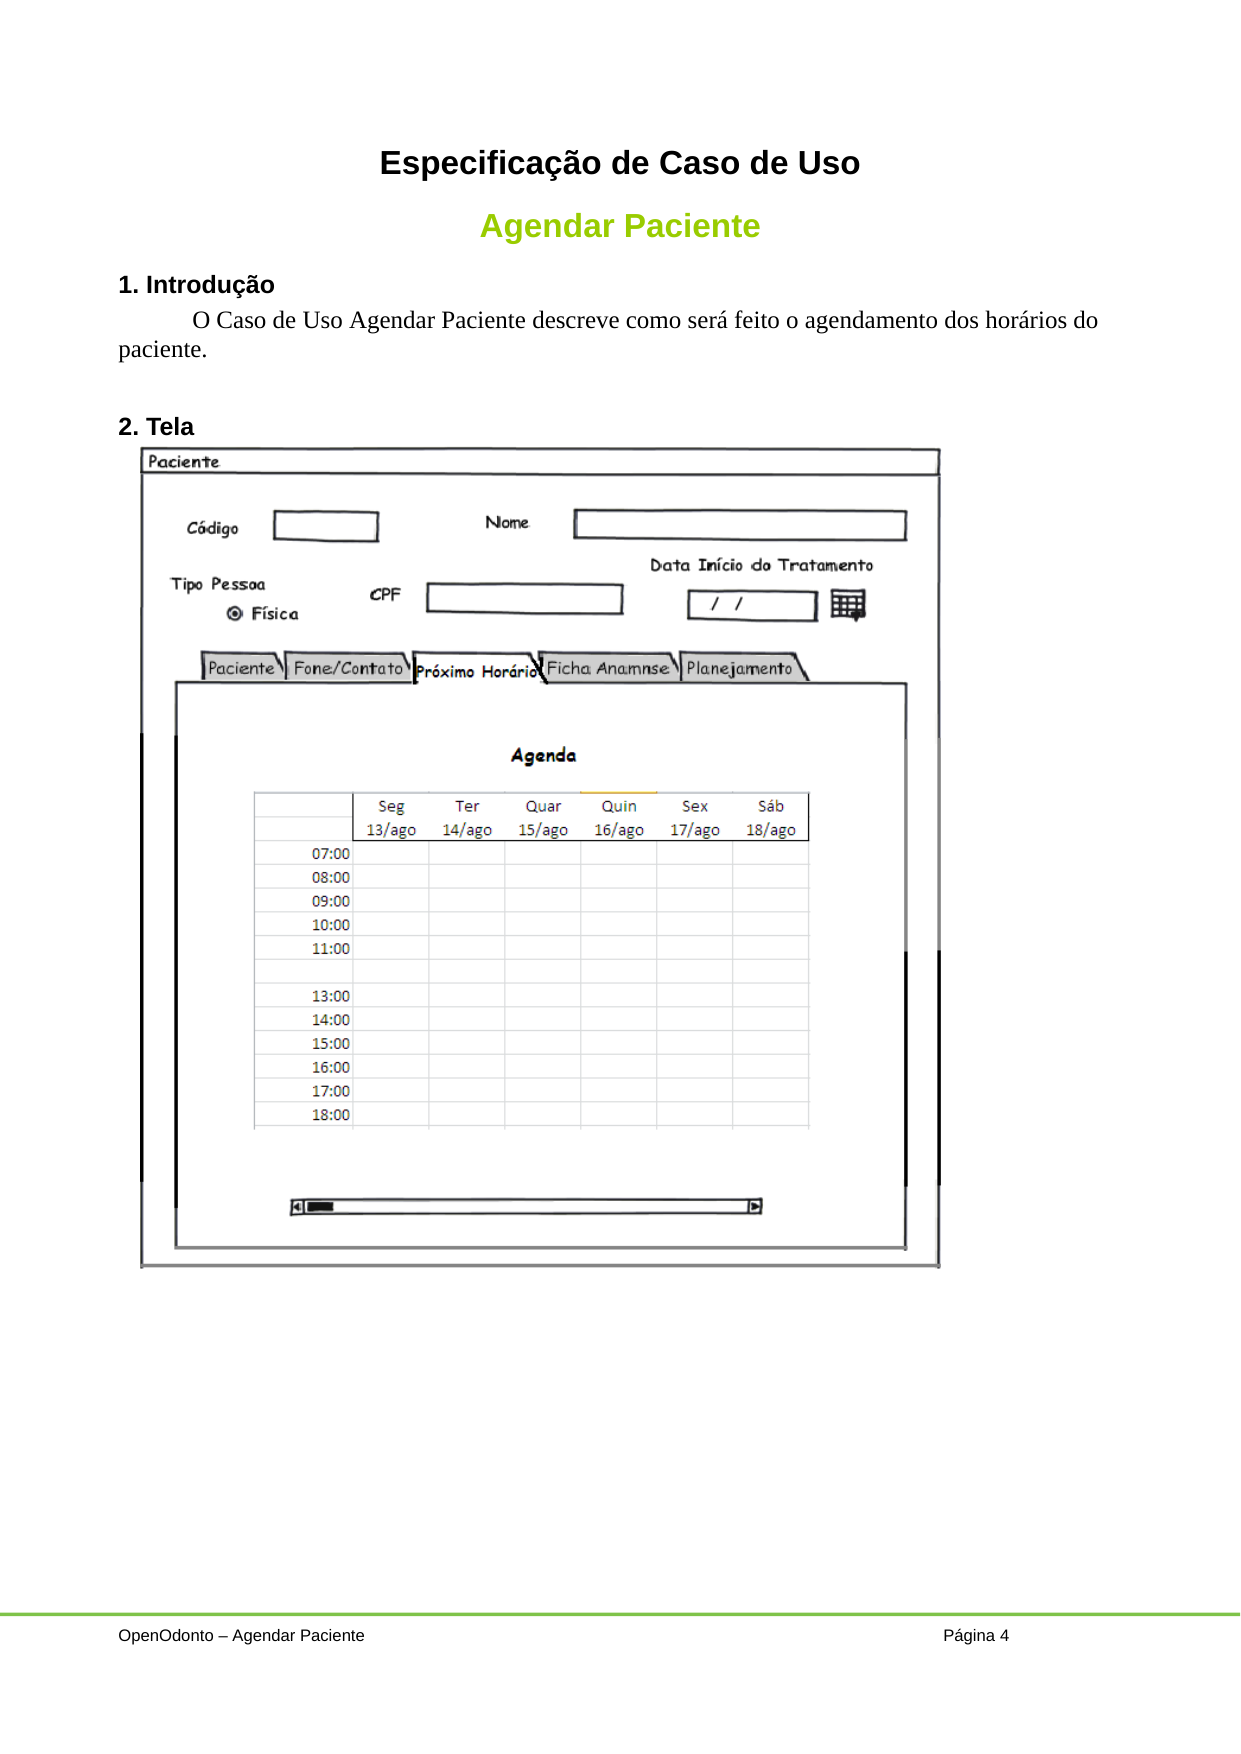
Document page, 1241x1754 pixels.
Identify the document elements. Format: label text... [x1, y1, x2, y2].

title Especificação de Caso de Uso [118, 143, 1122, 182]
title Agendar Paciente [118, 207, 1122, 245]
subtitle 1. Introdução [118, 270, 1122, 299]
subtitle 2. Tela [117, 411, 1122, 440]
picture [140, 446, 1100, 1398]
text O Caso de Uso Agendar Paciente descreve como será feito o agendamento dos horários do paciente. [118, 305, 1122, 362]
